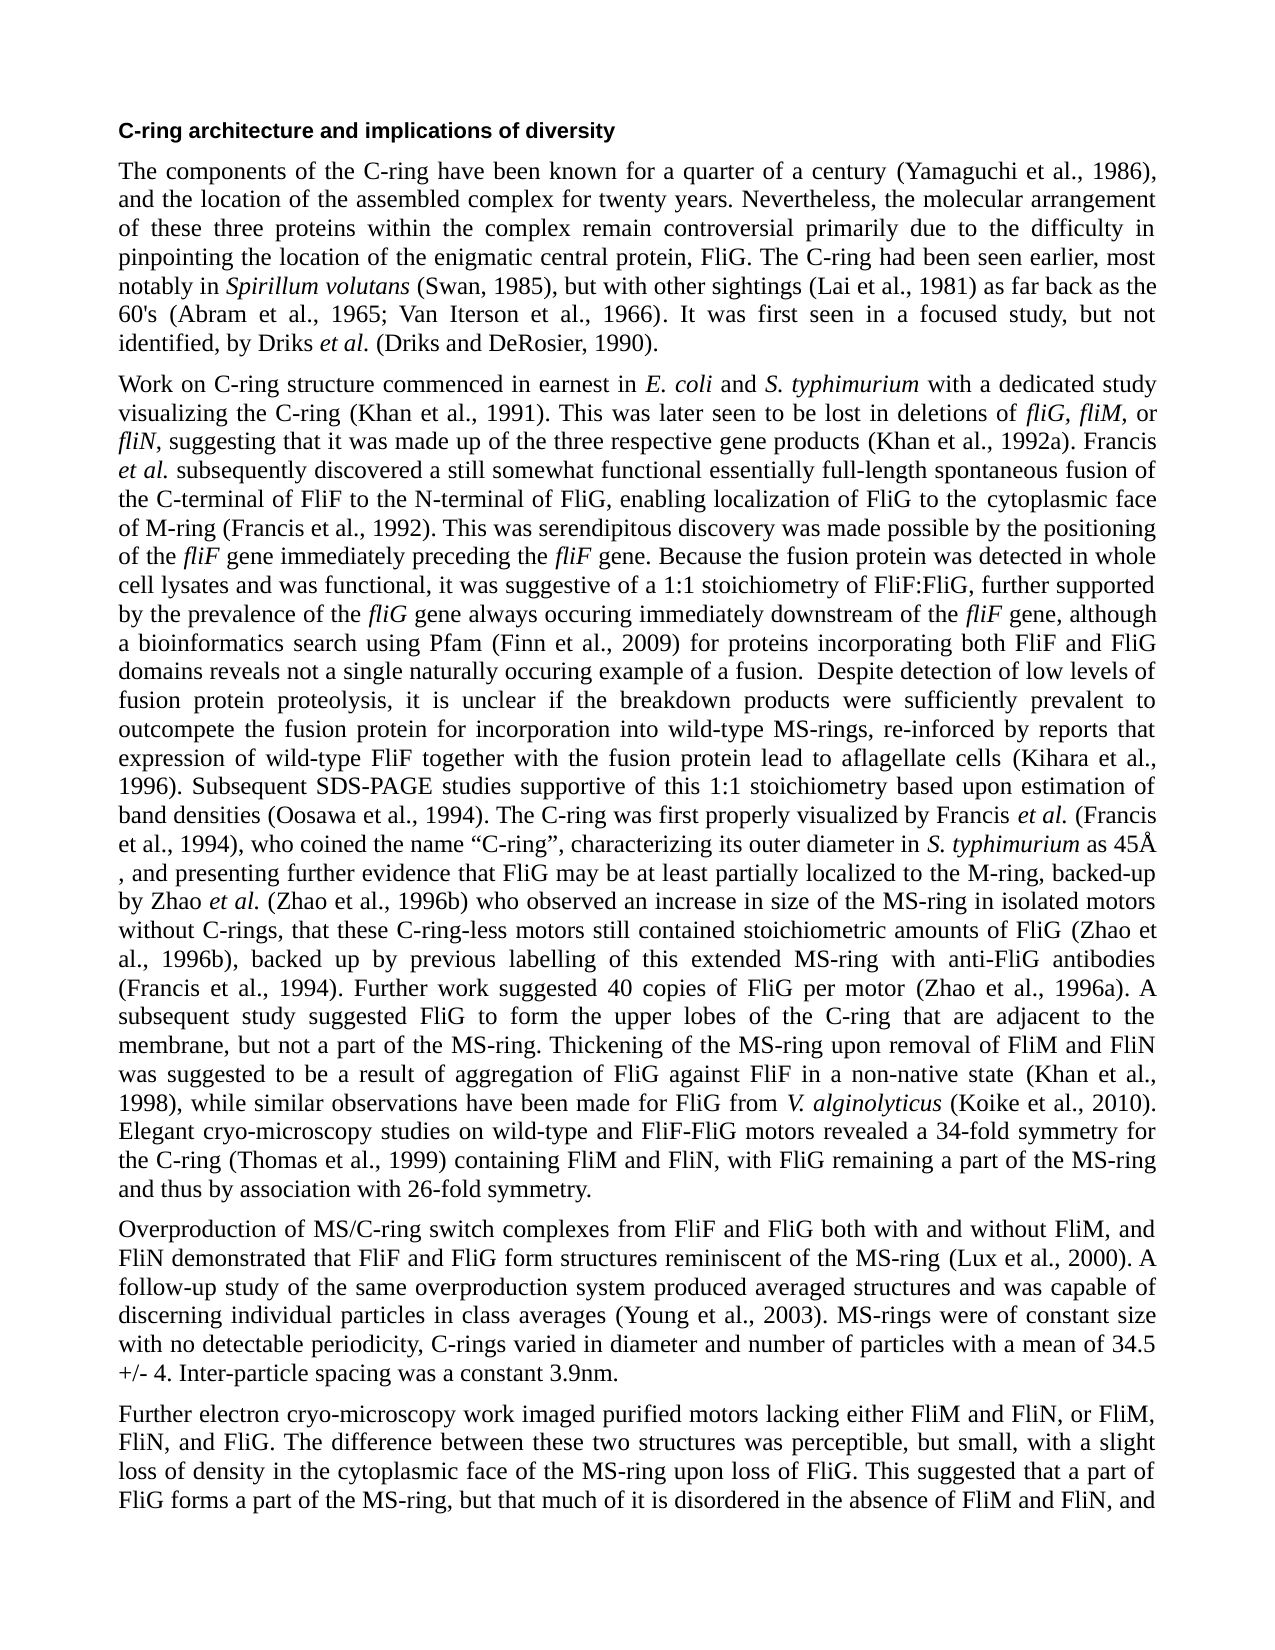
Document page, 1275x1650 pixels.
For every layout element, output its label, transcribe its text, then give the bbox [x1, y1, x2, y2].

text Further electron cryo-microscopy work imaged purified motors lacking either FliM and FliN, or FliM, FliN, and FliG. The difference between these two structures was perceptible, but small, with a slight loss of density in the cytoplasmic face of the MS-ring upon loss of FliG. This suggested that a part of FliG forms a part of the MS-ring, but that much of it is disordered in the absence of FliM and FliN, and [118, 1399, 1157, 1514]
text Overproduction of MS/C-ring switch complexes from FliF and FliG both with and without FliM, and FliN demonstrated that FliF and FliG form structures reminiscent of the MS-ring (Lux et al., 2000). A follow-up study of the same overproduction system produced averaged structures and was capable of discerning individual particles in class averages (Young et al., 2003). MS-rings were of constant size with no detectable periodicity, C-rings varied in diameter and number of particles with a mean of 34.5 +/- 4. Inter-particle spacing was a constant 3.9nm. [118, 1214, 1157, 1387]
text The components of the C-ring have been known for a quarter of a century (Yamaguchi et al., 1986), and the location of the assembled complex for twenty years. Nevertheless, the molecular arrangement of these three proteins within the complex remain controversial primarily due to the difficulty in pinpointing the location of the enigmatic central protein, FliG. The C-ring had been seen earlier, most notably in Spirillum volutans (Swan, 1985), but with other sightings (Lai et al., 1981) as far back as the 60's (Abram et al., 1965; Van Iterson et al., 1966). It was first seen in a focused study, but not identified, by Driks et al. (Driks and DeRosier, 1990). [118, 156, 1157, 357]
subtitle C-ring architecture and implications of diversity [118, 118, 1157, 143]
text Work on C-ring structure commenced in earnest in E. coli and S. typhimurium with a dedicated study visualizing the C-ring (Khan et al., 1991). This was later seen to be lost in deletions of fliG, fliM, or fliN, suggesting that it was made up of the three respective gene products (Khan et al., 1992a). Francis et al. subsequently discovered a still somewhat functional essentially full-length spontaneous fusion of the C-terminal of FliF to the N-terminal of FliG, enabling localization of FliG to the cytoplasmic face of M-ring (Francis et al., 1992). This was serendipitous discovery was made possible by the positioning of the fliF gene immediately preceding the fliF gene. Because the fusion protein was detected in whole cell lysates and was functional, it was suggestive of a 1:1 stoichiometry of FliF:FliG, further supported by the prevalence of the fliG gene always occuring immediately downstream of the fliF gene, although a bioinformatics search using Pfam (Finn et al., 2009) for proteins incorporating both FliF and FliG domains reveals not a single naturally occuring example of a fusion. Despite detection of low levels of fusion protein proteolysis, it is unclear if the breakdown products were sufficiently prevalent to outcompete the fusion protein for incorporation into wild-type MS-rings, re-inforced by reports that expression of wild-type FliF together with the fusion protein lead to aflagellate cells (Kihara et al., 1996). Subsequent SDS-PAGE studies supportive of this 1:1 stoichiometry based upon estimation of band densities (Oosawa et al., 1994). The C-ring was first properly visualized by Francis et al. (Francis et al., 1994), who coined the name “C-ring”, characterizing its outer diameter in S. typhimurium as 45Å , and presenting further evidence that FliG may be at least partially localized to the M-ring, backed-up by Zhao et al. (Zhao et al., 1996b) who observed an increase in size of the MS-ring in isolated motors without C-rings, that these C-ring-less motors still contained stoichiometric amounts of FliG (Zhao et al., 1996b), backed up by previous labelling of this extended MS-ring with anti-FliG antibodies (Francis et al., 1994). Further work suggested 40 copies of FliG per motor (Zhao et al., 1996a). A subsequent study suggested FliG to form the upper lobes of the C-ring that are adjacent to the membrane, but not a part of the MS-ring. Thickening of the MS-ring upon removal of FliM and FliN was suggested to be a result of aggregation of FliG against FliF in a non-native state (Khan et al., 1998), while similar observations have been made for FliG from V. alginolyticus (Koike et al., 2010). Elegant cryo-microscopy studies on wild-type and FliF-FliG motors revealed a 34-fold symmetry for the C-ring (Thomas et al., 1999) containing FliM and FliN, with FliG remaining a part of the MS-ring and thus by association with 26-fold symmetry. [118, 369, 1157, 1203]
